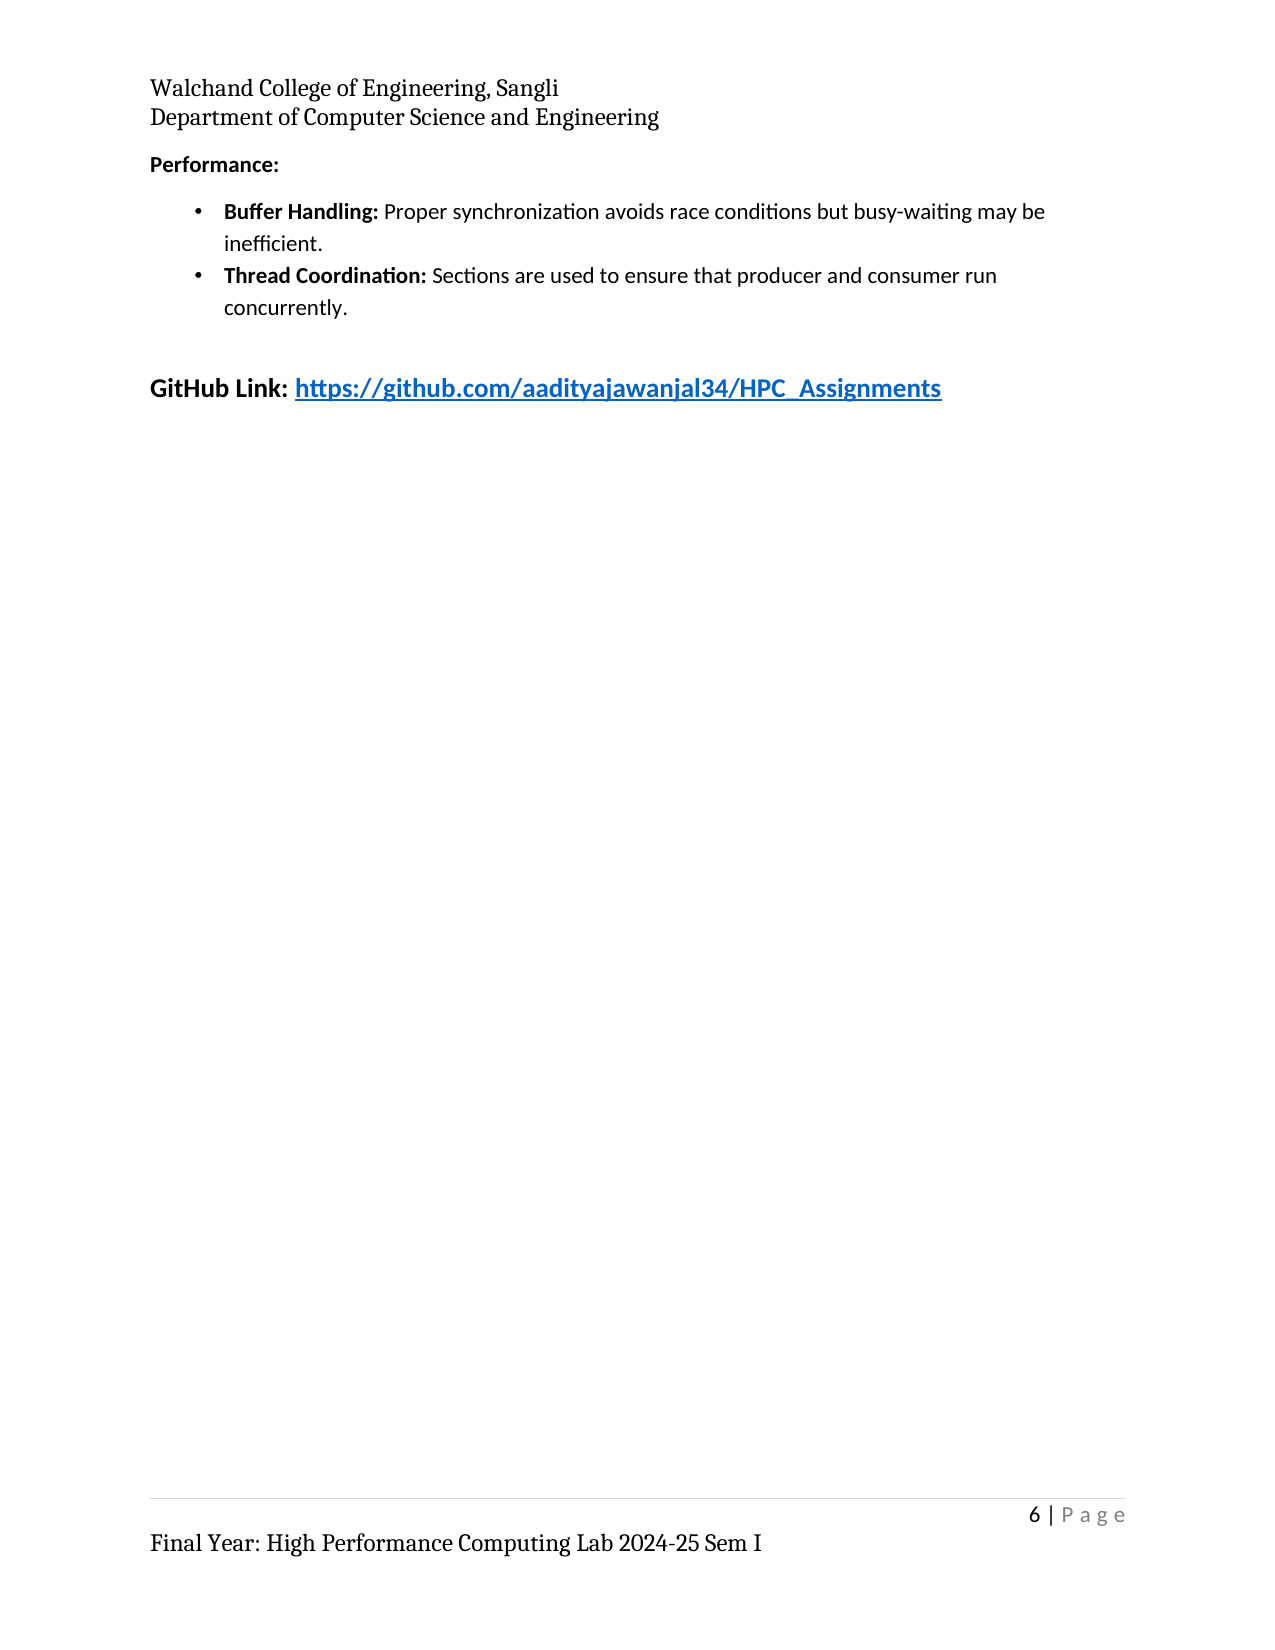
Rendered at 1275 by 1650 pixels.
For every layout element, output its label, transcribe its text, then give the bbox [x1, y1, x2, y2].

text GitHub Link: https://github.com/aadityajawanjal34/HPC_Assignments [150, 371, 1125, 404]
list Thread Coordination: Sections are used to ensure that producer and consumer run concurrently. [194, 261, 1125, 321]
list Buffer Handling: Proper synchronization avoids race conditions but busy-waiting may be inefficient. [194, 197, 1125, 257]
text Performance: [150, 150, 1125, 178]
